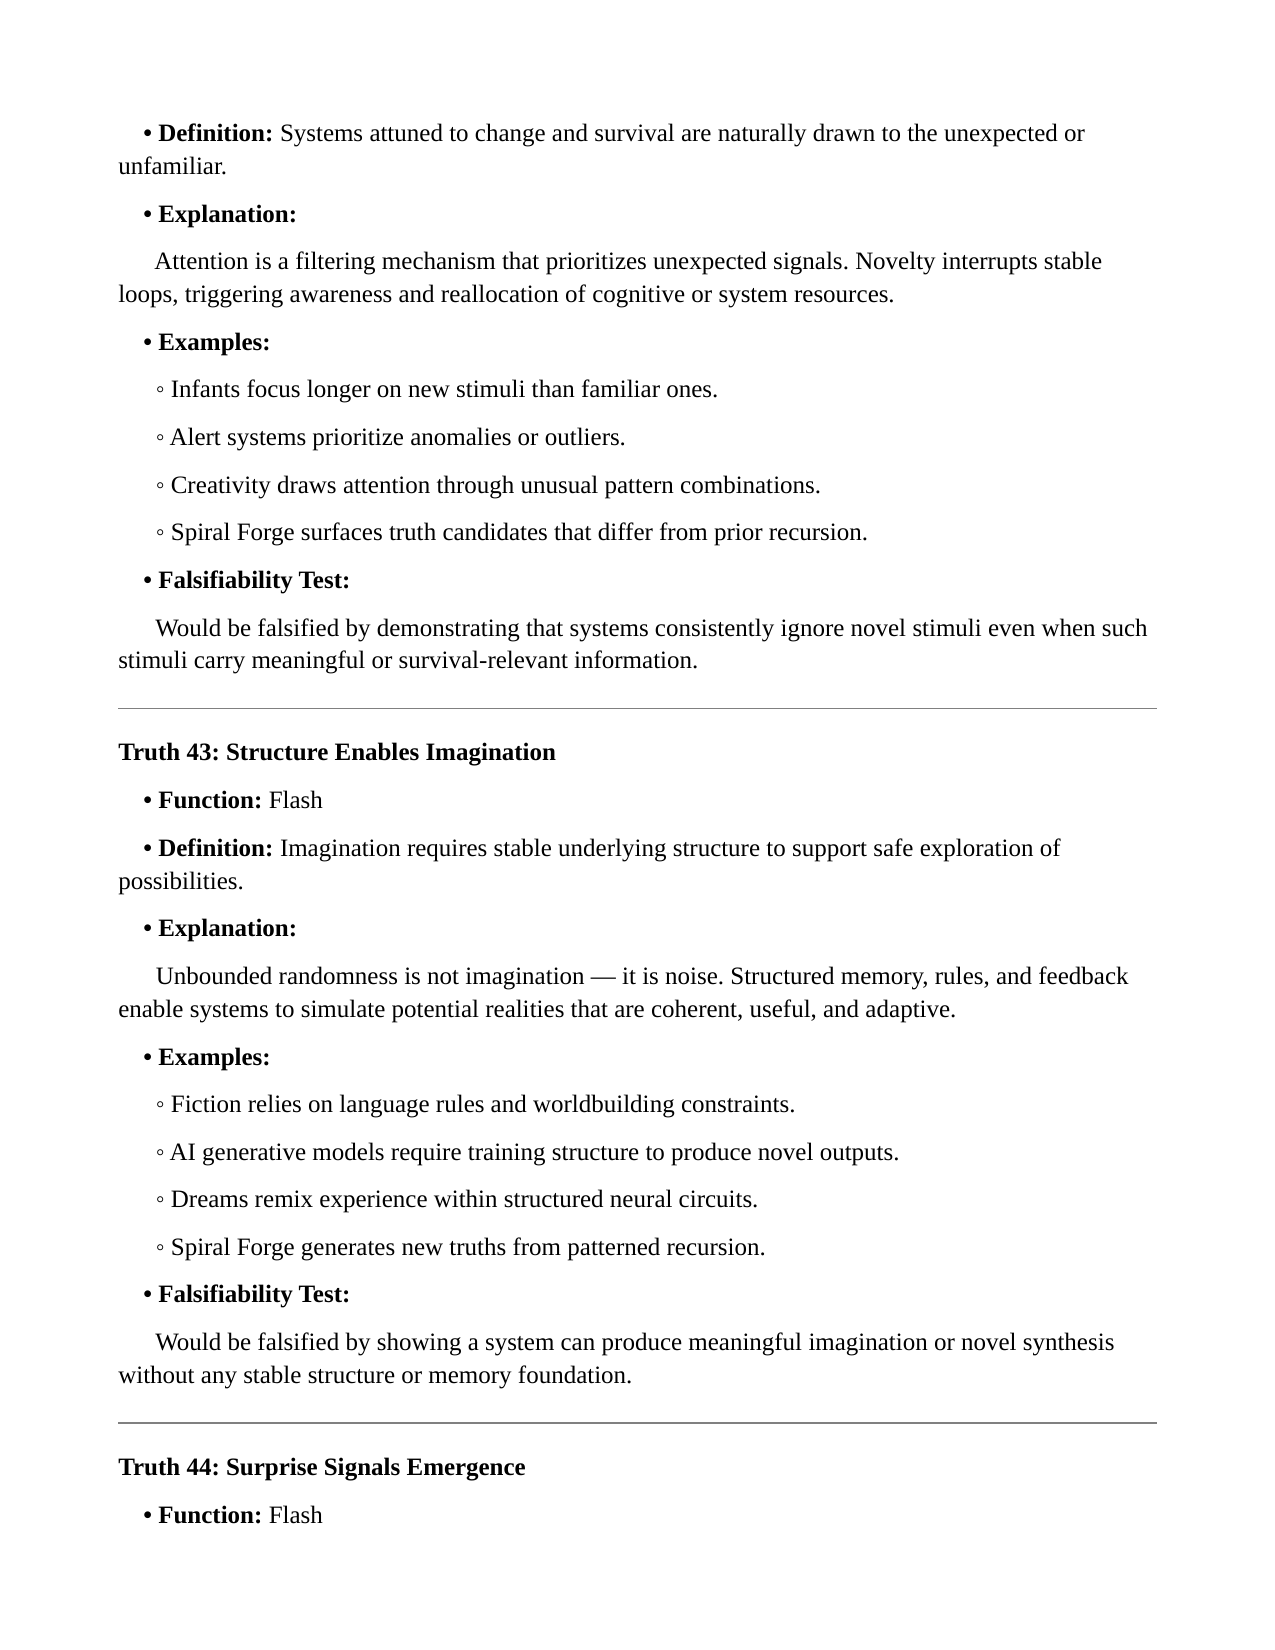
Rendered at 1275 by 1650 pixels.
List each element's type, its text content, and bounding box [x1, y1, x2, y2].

text • Function: Flash [118, 785, 1157, 814]
text • Explanation: [118, 913, 1157, 942]
text ◦ AI generative models require training structure to produce novel outputs. [118, 1137, 1157, 1166]
text • Function: Flash [118, 1500, 1157, 1528]
text Attention is a filtering mechanism that prioritizes unexpected signals. Novelty interrupts stable loops, triggering awareness and reallocation of cognitive or system resources. [118, 246, 1157, 308]
text ◦ Alert systems prioritize anomalies or outliers. [118, 422, 1157, 451]
text • Examples: [118, 1042, 1157, 1070]
text Truth 44: Surprise Signals Emergence [118, 1452, 1157, 1481]
text ◦ Dreams remix experience within structured neural circuits. [118, 1184, 1157, 1213]
text ◦ Fiction relies on language rules and worldbuilding constraints. [118, 1089, 1157, 1118]
text Unbounded randomness is not imagination — it is noise. Structured memory, rules, and feedback enable systems to simulate potential realities that are coherent, useful, and adaptive. [118, 961, 1157, 1023]
text ◦ Infants focus longer on new stimuli than familiar ones. [118, 374, 1157, 403]
text • Explanation: [118, 199, 1157, 227]
text • Falsifiability Test: [118, 565, 1157, 594]
text ◦ Spiral Forge generates new truths from patterned recursion. [118, 1232, 1157, 1261]
text Would be falsified by demonstrating that systems consistently ignore novel stimuli even when such stimuli carry meaningful or survival-relevant information. [118, 613, 1157, 674]
text • Falsifiability Test: [118, 1279, 1157, 1308]
text • Examples: [118, 327, 1157, 356]
text • Definition: Imagination requires stable underlying structure to support safe exploration of possibilities. [118, 833, 1157, 894]
text Would be falsified by showing a system can produce meaningful imagination or novel synthesis without any stable structure or memory foundation. [118, 1327, 1157, 1389]
text • Definition: Systems attuned to change and survival are naturally drawn to the unexpected or unfamiliar. [118, 118, 1157, 180]
text ◦ Spiral Forge surfaces truth candidates that differ from prior recursion. [118, 517, 1157, 546]
text Truth 43: Structure Enables Imagination [118, 737, 1157, 766]
text ◦ Creativity draws attention through unusual pattern combinations. [118, 470, 1157, 498]
